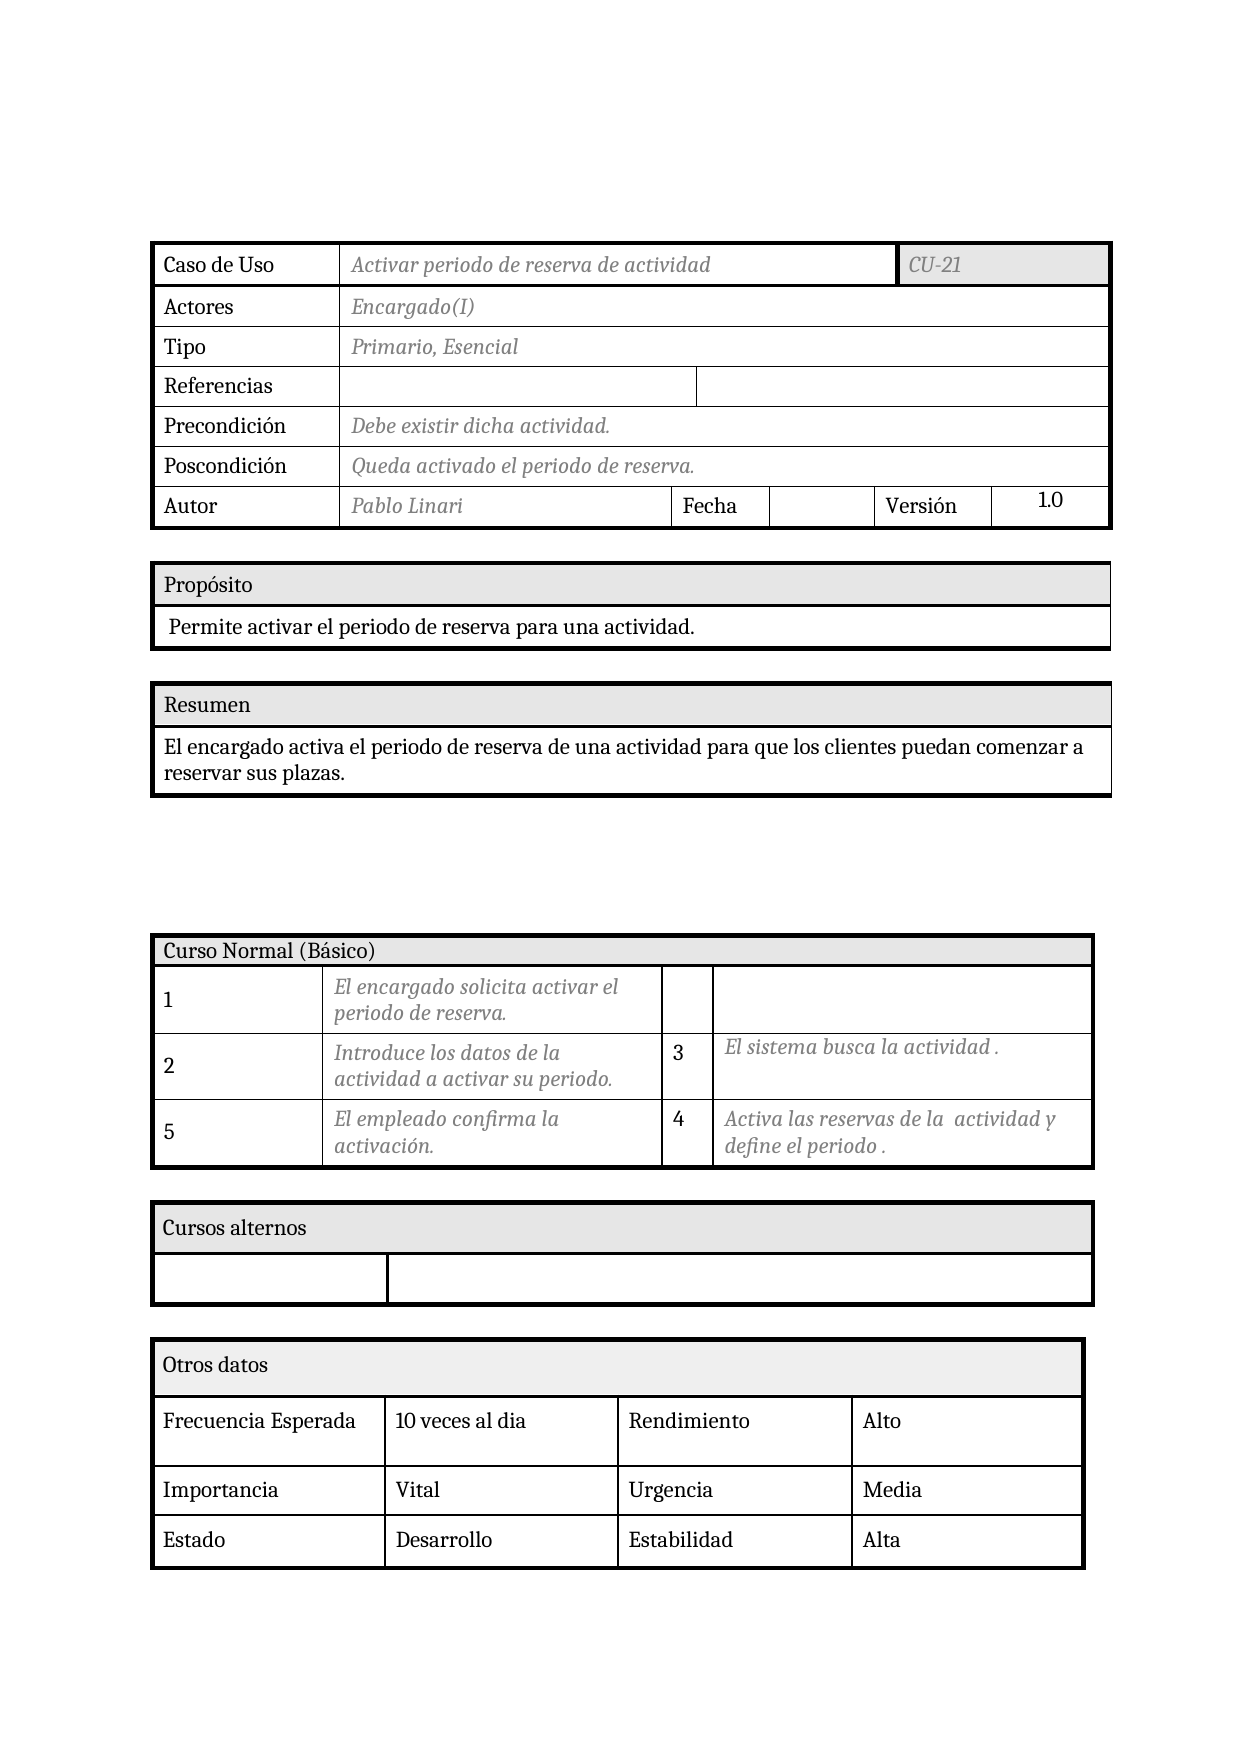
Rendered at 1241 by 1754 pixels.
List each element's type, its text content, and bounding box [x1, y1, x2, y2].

table_cell Tipo [155, 327, 339, 366]
table_cell Activa las reservas de la actividad y define el periodo . [714, 1100, 1091, 1165]
table_cell Estado [155, 1516, 384, 1566]
table_cell Encargado(I) [340, 287, 1108, 326]
table_cell 1.0 [992, 487, 1108, 526]
table_cell Estabilidad [619, 1516, 851, 1566]
table_cell Referencias [155, 367, 339, 406]
table_cell Urgencia [619, 1467, 851, 1514]
table_header Resumen [155, 686, 1111, 724]
table_cell 10 veces al dia [386, 1398, 617, 1465]
table_cell Actores [155, 287, 339, 326]
table_header Activar periodo de reserva de actividad [340, 245, 895, 284]
table_header Otros datos [155, 1342, 1081, 1394]
table_cell Rendimiento [619, 1398, 851, 1465]
table_cell El sistema busca la actividad . [714, 1034, 1091, 1099]
table_cell Autor [155, 487, 339, 526]
table_cell Queda activado el periodo de reserva. [340, 447, 1108, 486]
table_cell Precondición [155, 407, 339, 446]
table_cell Fecha [672, 487, 769, 526]
table_cell Alto [853, 1398, 1081, 1465]
table_cell Media [853, 1467, 1081, 1514]
table_cell Versión [875, 487, 991, 526]
table_cell Poscondición [155, 447, 339, 486]
table_cell [697, 367, 1108, 406]
table_cell [714, 967, 1091, 1032]
table_cell [155, 1255, 386, 1302]
table_header CU-21 [900, 245, 1108, 284]
table_cell Debe existir dicha actividad. [340, 407, 1108, 446]
table_header Propósito [155, 565, 1110, 604]
table_cell El encargado activa el periodo de reserva de una actividad para que los clientes puedan comenzar a reservar sus plazas. [155, 728, 1111, 793]
table_cell Introduce los datos de la actividad a activar su periodo. [323, 1034, 661, 1099]
table_header Caso de Uso [155, 245, 339, 284]
table_cell [340, 367, 696, 406]
table_cell El encargado solicita activar el periodo de reserva. [323, 967, 661, 1032]
table_header Curso Normal (Básico) [155, 938, 1091, 964]
table_cell Desarrollo [386, 1516, 617, 1566]
table_header Cursos alternos [155, 1205, 1091, 1252]
table_cell Vital [386, 1467, 617, 1514]
table_cell Permite activar el periodo de reserva para una actividad. [155, 607, 1110, 646]
table_cell 1 [155, 967, 322, 1032]
table_cell Pablo Linari [340, 487, 671, 526]
table_cell Alta [853, 1516, 1081, 1566]
table_cell [389, 1255, 1091, 1302]
table_cell Frecuencia Esperada [155, 1398, 384, 1465]
table_cell [663, 967, 712, 1032]
table_cell [770, 487, 874, 526]
table_cell 5 [155, 1100, 322, 1165]
table_cell 2 [155, 1034, 322, 1099]
table_cell 4 [663, 1100, 712, 1165]
table_cell El empleado confirma la activación. [323, 1100, 661, 1165]
table_cell Importancia [155, 1467, 384, 1514]
table_cell Primario, Esencial [340, 327, 1108, 366]
table_cell 3 [663, 1034, 712, 1099]
